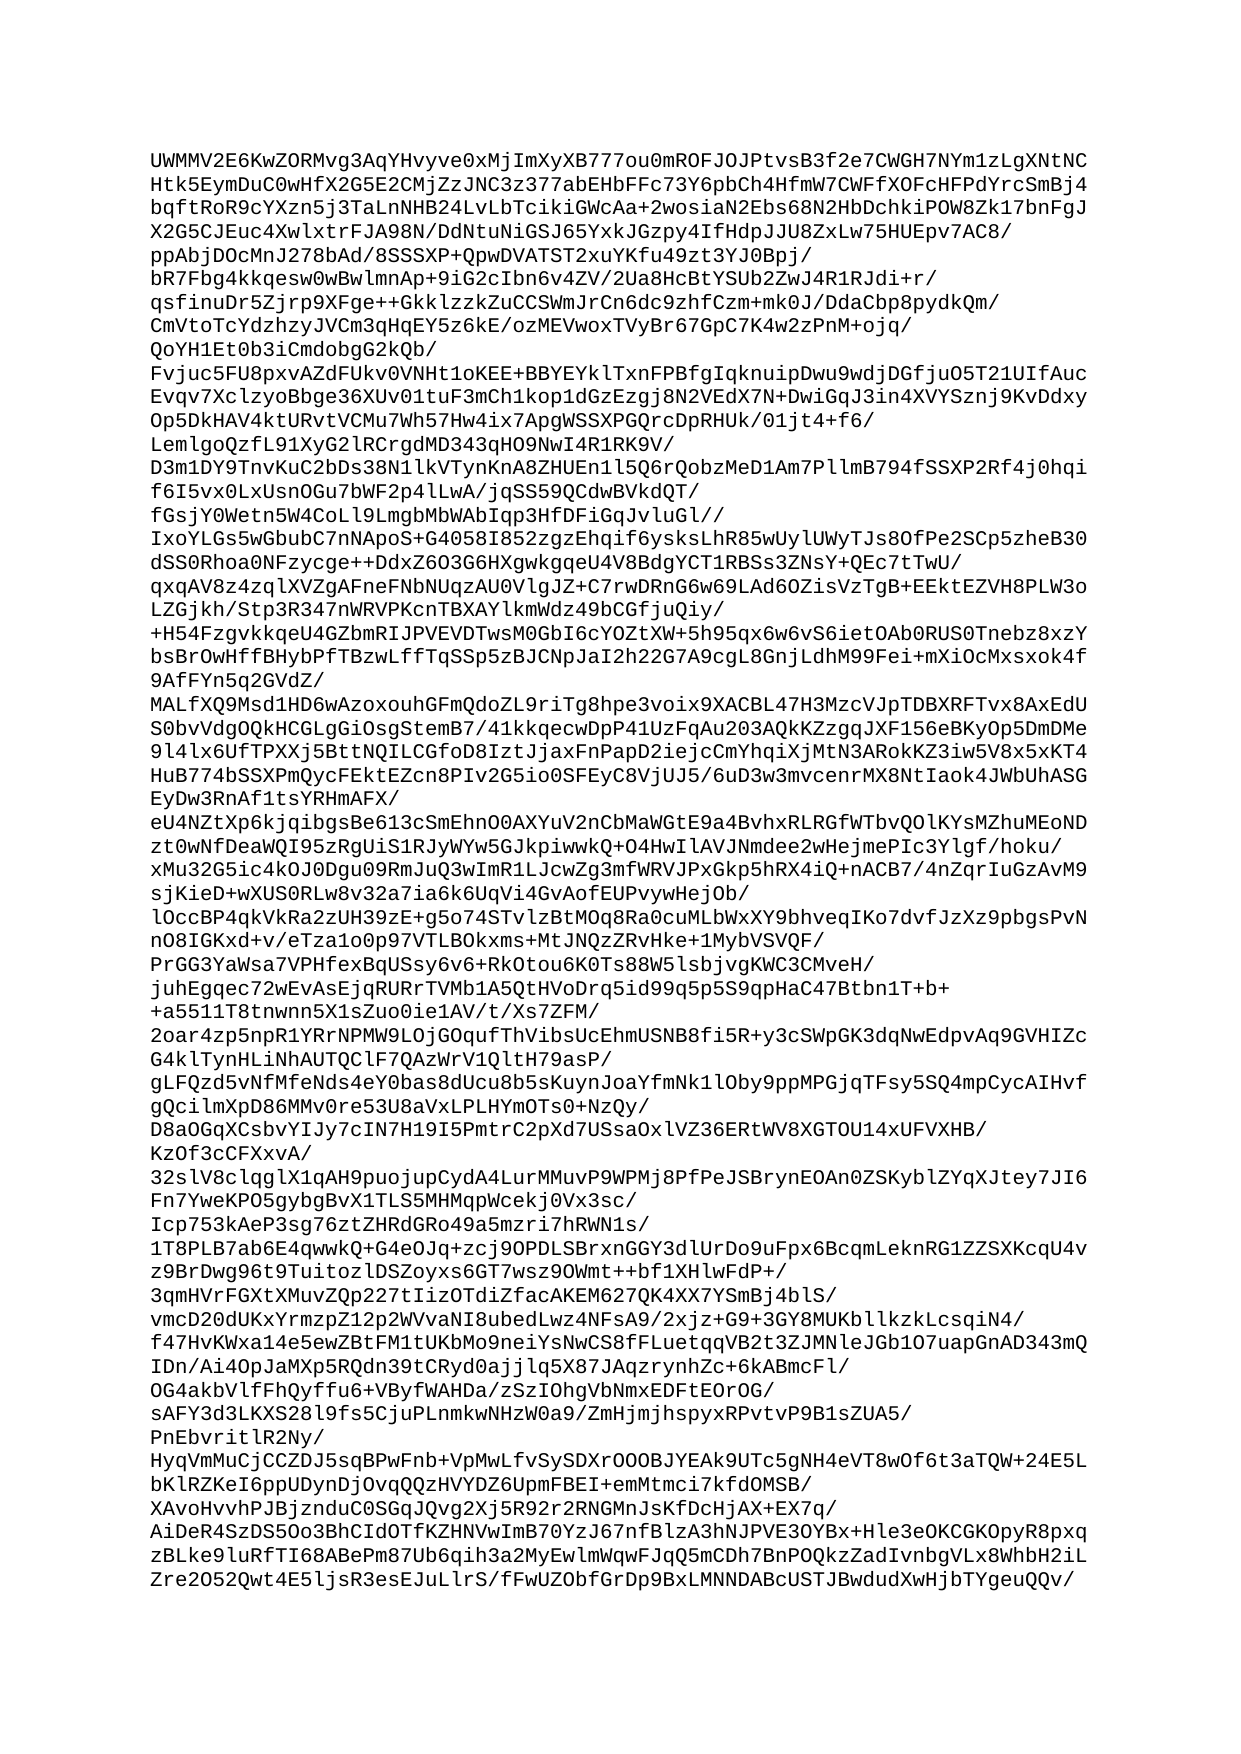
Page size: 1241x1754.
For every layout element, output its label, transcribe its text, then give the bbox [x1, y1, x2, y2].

text UWMMV2E6KwZORMvg3AqYHvyve0xMjImXyXB777ou0mROFJOJPtvsB3f2e7CWGH7NYm1zLgXNtNCHtk5EymDuC0wHfX2G5E2CMjZzJNC3z377abEHbFFc73Y6pbCh4HfmW7CWFfXOFcHFPdYrcSmBj4bqftRoR9cYXzn5j3TaLnNHB24LvLbTcikiGWcAa+2wosiaN2Ebs68N2HbDchkiPOW8Zk17bnFgJX2G5CJEuc4XwlxtrFJA98N/DdNtuNiGSJ65YxkJGzpy4IfHdpJJU8ZxLw75HUEpv7AC8/ppAbjDOcMnJ278bAd/8SSSXP+QpwDVATST2xuYKfu49zt3YJ0Bpj/bR7Fbg4kkqesw0wBwlmnAp+9iG2cIbn6v4ZV/2Ua8HcBtYSUb2ZwJ4R1RJdi+r/qsfinuDr5Zjrp9XFge++GkklzzkZuCCSWmJrCn6dc9zhfCzm+mk0J/DdaCbp8pydkQm/CmVtoTcYdzhzyJVCm3qHqEY5z6kE/ozMEVwoxTVyBr67GpC7K4w2zPnM+ojq/QoYH1Et0b3iCmdobgG2kQb/Fvjuc5FU8pxvAZdFUkv0VNHt1oKEE+BBYEYklTxnFPBfgIqknuipDwu9wdjDGfjuO5T21UIfAucEvqv7XclzyoBbge36XUv01tuF3mCh1kop1dGzEzgj8N2VEdX7N+DwiGqJ3in4XVYSznj9KvDdxyOp5DkHAV4ktURvtVCMu7Wh57Hw4ix7ApgWSSXPGQrcDpRHUk/01jt4+f6/LemlgoQzfL91XyG2lRCrgdMD343qHO9NwI4R1RK9V/D3m1DY9TnvKuC2bDs38N1lkVTynKnA8ZHUEn1l5Q6rQobzMeD1Am7PllmB794fSSXP2Rf4j0hqif6I5vx0LxUsnOGu7bWF2p4lLwA/jqSS59QCdwBVkdQT/fGsjY0Wetn5W4CoLl9LmgbMbWAbIqp3HfDFiGqJvluGl//IxoYLGs5wGbubC7nNApoS+G4058I852zgzEhqif6ysksLhR85wUylUWyTJs8OfPe2SCp5zheB30dSS0Rhoa0NFzycge++DdxZ6O3G6HXgwkgqeU4V8BdgYCT1RBSs3ZNsY+QEc7tTwU/qxqAV8z4zqlXVZgAFneFNbNUqzAU0VlgJZ+C7rwDRnG6w69LAd6OZisVzTgB+EEktEZVH8PLW3oLZGjkh/Stp3R347nWRVPKcnTBXAYlkmWdz49bCGfjuQiy/+H54FzgvkkqeU4GZbmRIJPVEVDTwsM0GbI6cYOZtXW+5h95qx6w6vS6ietOAb0RUS0Tnebz8xzYbsBrOwHffBHybPfTBzwLffTqSSp5zBJCNpJaI2h22G7A9cgL8GnjLdhM99Fei+mXiOcMxsxok4f9AfFYn5q2GVdZ/MALfXQ9Msd1HD6wAzoxouhGFmQdoZL9riTg8hpe3voix9XACBL47H3MzcVJpTDBXRFTvx8AxEdUS0bvVdgOQkHCGLgGiOsgStemB7/41kkqecwDpP41UzFqAu203AQkKZzgqJXF156eBKyOp5DmDMe9l4lx6UfTPXXj5BttNQILCGfoD8IztJjaxFnPapD2iejcCmYhqiXjMtN3ARokKZ3iw5V8x5xKT4HuB774bSSXPmQycFEktEZcn8PIv2G5io0SFEyC8VjUJ5/6uD3w3mvcenrMX8NtIaok4JWbUhASGEyDw3RnAf1tsYRHmAFX/eU4NZtXp6kjqibgsBe613cSmEhnO0AXYuV2nCbMaWGtE9a4BvhxRLRGfWTbvQOlKYsMZhuMEoNDzt0wNfDeaWQI95zRgUiS1RJyWYw5GJkpiwwkQ+O4HwIlAVJNmdee2wHejmePIc3Ylgf/hoku/xMu32G5ic4kOJ0Dgu09RmJuQ3wImR1LJcwZg3mfWRVJPxGkp5hRX4iQ+nACB7/4nZqrIuGzAvM9sjKieD+wXUS0RLw8v32a7ia6k6UqVi4GvAofEUPvywHejOb/lOccBP4qkVkRa2zUH39zE+g5o74STvlzBtMOq8Ra0cuMLbWxXY9bhveqIKo7dvfJzXz9pbgsPvNnO8IGKxd+v/eTza1o0p97VTLBOkxms+MtJNQzZRvHke+1MybVSVQF/PrGG3YaWsa7VPHfexBqUSsy6v6+RkOtou6K0Ts88W5lsbjvgKWC3CMveH/juhEgqec72wEvAsEjqRURrTVMb1A5QtHVoDrq5id99q5p5S9qpHaC47Btbn1T+b++a5511T8tnwnn5X1sZuo0ie1AV/t/Xs7ZFM/2oar4zp5npR1YRrNPMW9LOjGOqufThVibsUcEhmUSNB8fi5R+y3cSWpGK3dqNwEdpvAq9GVHIZcG4klTynHLiNhAUTQClF7QAzWrV1QltH79asP/gLFQzd5vNfMfeNds4eY0bas8dUcu8b5sKuynJoaYfmNk1lOby9ppMPGjqTFsy5SQ4mpCycAIHvfgQcilmXpD86MMv0re53U8aVxLPLHYmOTs0+NzQy/D8aOGqXCsbvYIJy7cIN7H19I5PmtrC2pXd7USsaOxlVZ36ERtWV8XGTOU14xUFVXHB/KzOf3cCFXxvA/32slV8clqglX1qAH9puojupCydA4LurMMuvP9WPMj8PfPeJSBrynEOAn0ZSKyblZYqXJtey7JI6Fn7YweKPO5gybgBvX1TLS5MHMqpWcekj0Vx3sc/Icp753kAeP3sg76ztZHRdGRo49a5mzri7hRWN1s/1T8PLB7ab6E4qwwkQ+G4eOJq+zcj9OPDLSBrxnGGY3dlUrDo9uFpx6BcqmLeknRG1ZZSXKcqU4vz9BrDwg96t9TuitozlDSZoyxs6GT7wsz9OWmt++bf1XHlwFdP+/3qmHVrFGXtXMuvZQp227tIizOTdiZfacAKEM627QK4XX7YSmBj4blS/vmcD20dUKxYrmzpZ12p2WVvaNI8ubedLwz4NFsA9/2xjz+G9+3GY8MUKbllkzkLcsqiN4/f47HvKWxa14e5ewZBtFM1tUKbMo9neiYsNwCS8fFLuetqqVB2t3ZJMNleJGb1O7uapGnAD343mQIDn/Ai4OpJaMXp5RQdn39tCRyd0ajjlq5X87JAqzrynhZc+6kABmcFl/OG4akbVlfFhQyffu6+VByfWAHDa/zSzIOhgVbNmxEDFtEOrOG/sAFY3d3LKXS28l9fs5CjuPLnmkwNHzW0a9/ZmHjmjhspyxRPvtvP9B1sZUA5/PnEbvritlR2Ny/HyqVmMuCjCCZDJ5sqBPwFnb+VpMwLfvSySDXrOOOBJYEAk9UTc5gNH4eVT8wOf6t3aTQW+24E5LbKlRZKeI6ppUDynDjOvqQQzHVYDZ6UpmFBEI+emMtmci7kfdOMSB/XAvoHvvhPJBjznduC0SGqJQvg2Xj5R92r2RNGMnJsKfDcHjAX+EX7q/AiDeR4SzDS5Oo3BhCIdOTfKZHNVwImB70YzJ67nfBlzA3hNJPVE3OYBx+Hle3eOKCGKOpyR8pxqzBLke9luRfTI68ABePm87Ub6qih3a2MyEwlmWqwFJqQ5mCDh7BnPOQkzZadIvnbgVLx8WhbH2iLZre2O52Qwt4E5ljsR3esEJuLlrS/fFwUZObfGrDp9BxLMNNDABcUSTJBwdudXwHjbTYgeuQQv/ [150, 150, 1090, 1592]
